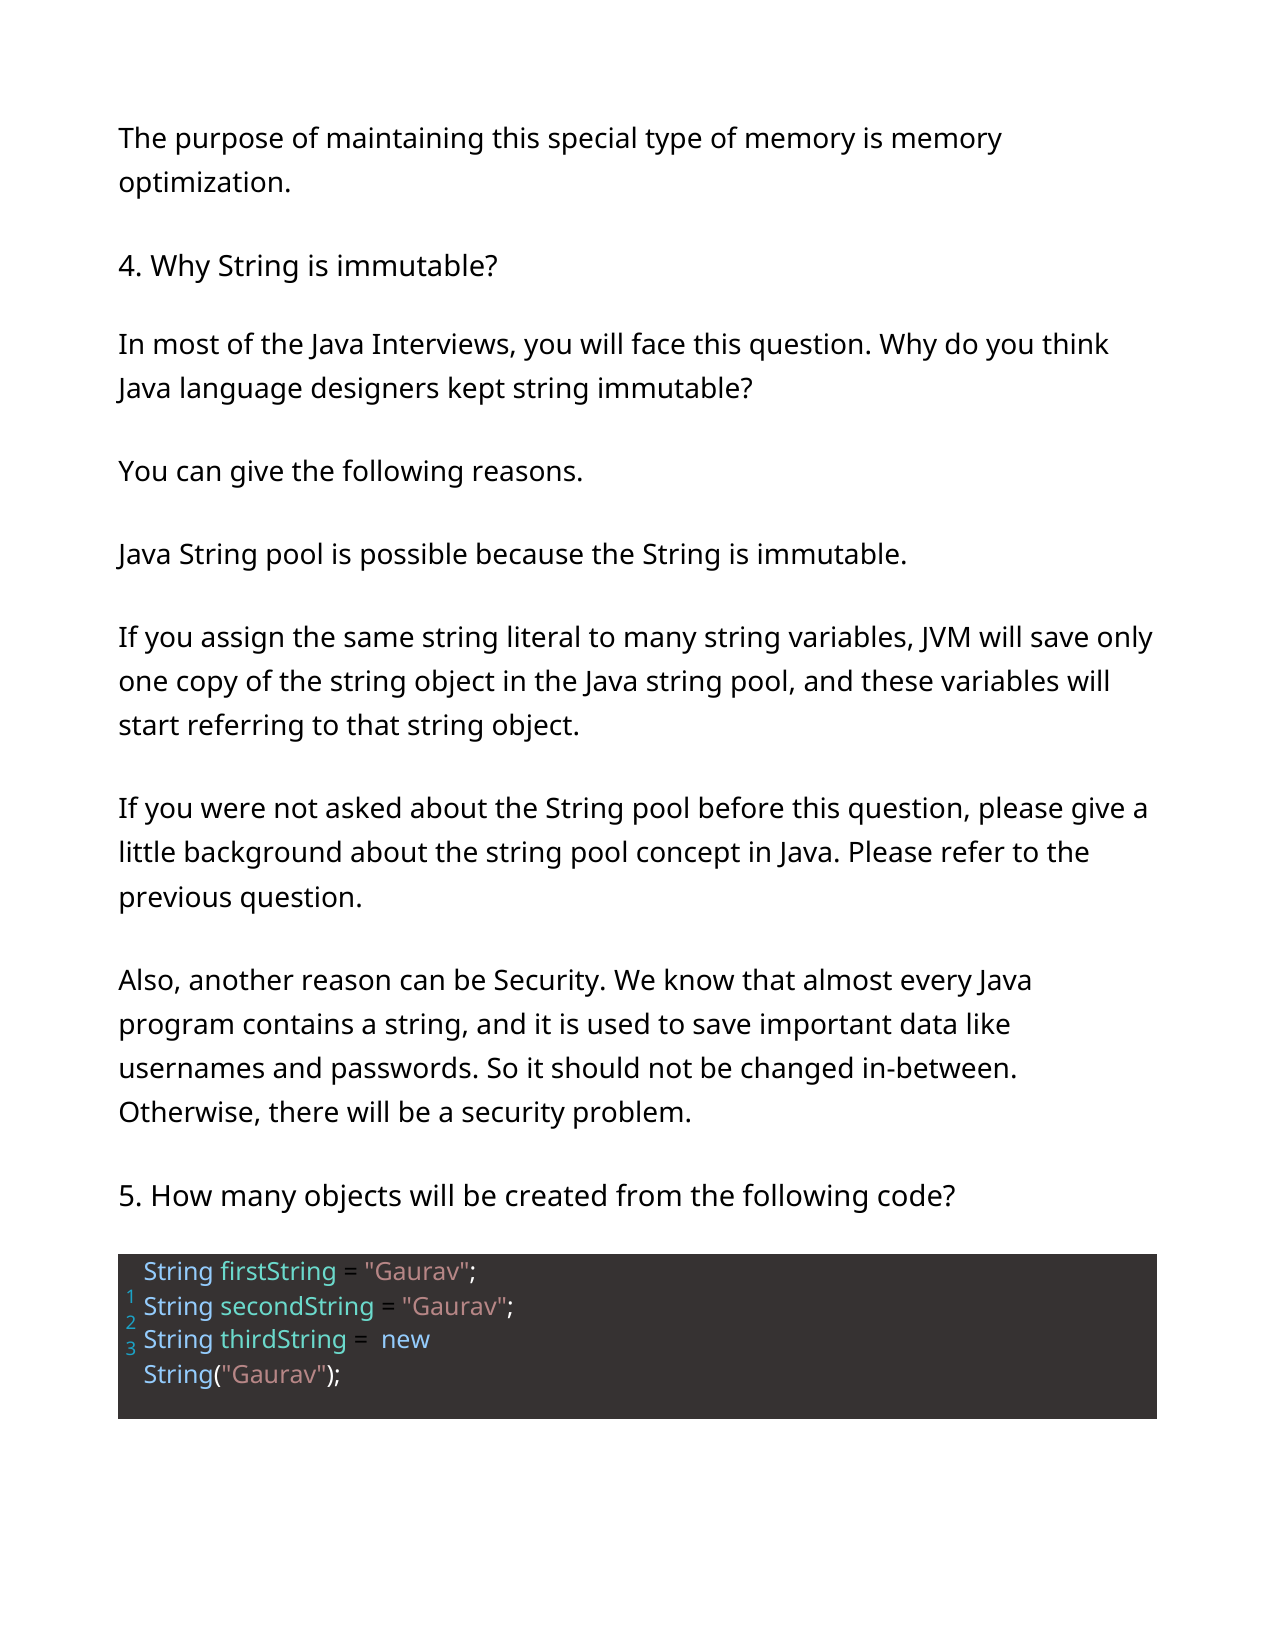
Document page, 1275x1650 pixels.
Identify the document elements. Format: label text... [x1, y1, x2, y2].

text In most of the Java Interviews, you will face this question. Why do you think Java language designers kept string immutable? [118, 324, 1157, 406]
table_header 1 2 3 [118, 1254, 143, 1390]
text If you assign the same string literal to many string variables, JVM will save only one copy of the string object in the Java string pool, and these variables will start referring to that string object. [118, 617, 1157, 744]
text You can give the following reasons. [118, 451, 1157, 489]
text The purpose of maintaining this special type of memory is memory optimization. [118, 118, 1157, 201]
text Java String pool is possible because the String is immutable. [118, 534, 1157, 573]
text If you were not asked about the String pool before this question, please give a little background about the string pool concept in Java. Please refer to the previous question. [118, 789, 1157, 915]
subtitle 4. Why String is immutable? [118, 245, 1157, 285]
subtitle 5. How many objects will be created from the following code? [118, 1175, 1157, 1215]
text Also, another reason can be Security. We know that almost every Java program contains a string, and it is used to save important data like usernames and passwords. So it should not be changed in-between. Otherwise, there will be a security problem. [118, 960, 1157, 1131]
